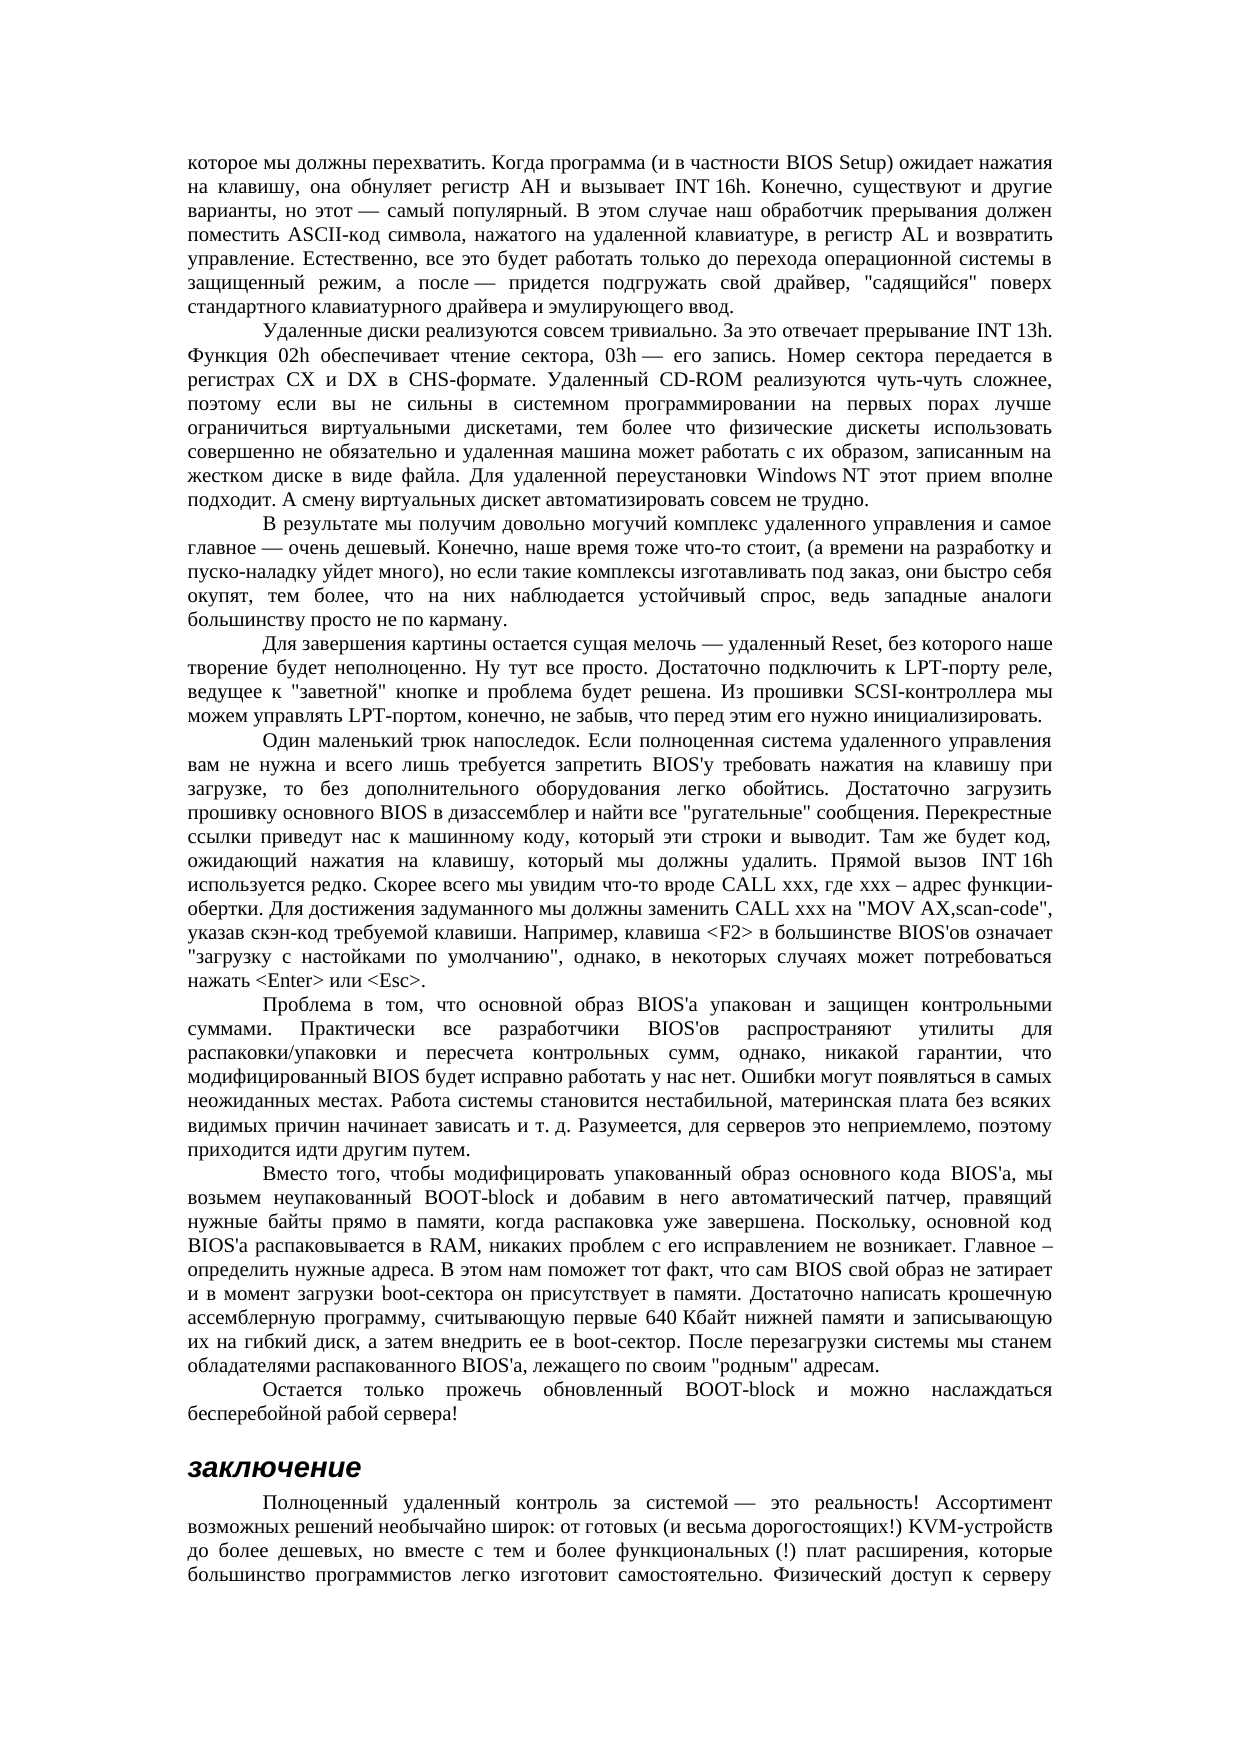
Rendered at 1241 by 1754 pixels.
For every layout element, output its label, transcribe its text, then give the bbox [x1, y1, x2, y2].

subtitle заключение [187, 1450, 1053, 1484]
text которое мы должны перехватить. Когда программа (и в частности BIOS Setup) ожидает нажатия на клавишу, она обнуляет регистр AH и вызывает INT 16h. Конечно, существуют и другие варианты, но этот — самый популярный. В этом случае наш обработчик прерывания должен поместить ASCII-код символа, нажатого на удаленной клавиатуре, в регистр AL и возвратить управление. Естественно, все это будет работать только до перехода операционной системы в защищенный режим, а после — придется подгружать свой драйвер, "садящийся" поверх стандартного клавиатурного драйвера и эмулирующего ввод. [187, 150, 1053, 318]
text Вместо того, чтобы модифицировать упакованный образ основного кода BIOS'а, мы возьмем неупакованный BOOT-block и добавим в него автоматический патчер, правящий нужные байты прямо в памяти, когда распаковка уже завершена. Поскольку, основной код BIOS'а распаковывается в RAM, никаких проблем с его исправлением не возникает. Главное – определить нужные адреса. В этом нам поможет тот факт, что сам BIOS свой образ не затирает и в момент загрузки boot-сектора он присутствует в памяти. Достаточно написать крошечную ассемблерную программу, считывающую первые 640 Кбайт нижней памяти и записывающую их на гибкий диск, а затем внедрить ее в boot-сектор. После перезагрузки системы мы станем обладателями распакованного BIOS'а, лежащего по своим "родным" адресам. [187, 1161, 1053, 1377]
text Один маленький трюк напоследок. Если полноценная система удаленного управления вам не нужна и всего лишь требуется запретить BIOS'у требовать нажатия на клавишу при загрузке, то без дополнительного оборудования легко обойтись. Достаточно загрузить прошивку основного BIOS в дизассемблер и найти все "ругательные" сообщения. Перекрестные ссылки приведут нас к машинному коду, который эти строки и выводит. Там же будет код, ожидающий нажатия на клавишу, который мы должны удалить. Прямой вызов INT 16h используется редко. Скорее всего мы увидим что-то вроде CALL xxx, где xxx – адрес функции-обертки. Для достижения задуманного мы должны заменить CALL xxx на "MOV AX,scan-code", указав скэн-код требуемой клавиши. Например, клавиша <F2> в большинстве BIOS'ов означает "загрузку с настойками по умолчанию", однако, в некоторых случаях может потребоваться нажать <Enter> или <Esc>. [187, 727, 1053, 992]
text Для завершения картины остается сущая мелочь — удаленный Reset, без которого наше творение будет неполноценно. Ну тут все просто. Достаточно подключить к LPT-порту реле, ведущее к "заветной" кнопке и проблема будет решена. Из прошивки SCSI-контроллера мы можем управлять LPT-портом, конечно, не забыв, что перед этим его нужно инициализировать. [187, 631, 1053, 727]
text Удаленные диски реализуются совсем тривиально. За это отвечает прерывание INT 13h. Функция 02h обеспечивает чтение сектора, 03h — его запись. Номер сектора передается в регистрах CX и DX в CHS-формате. Удаленный CD-ROM реализуются чуть-чуть сложнее, поэтому если вы не сильны в системном программировании на первых порах лучше ограничиться виртуальными дискетами, тем более что физические дискеты использовать совершенно не обязательно и удаленная машина может работать с их образом, записанным на жестком диске в виде файла. Для удаленной переустановки Windows NT этот прием вполне подходит. А смену виртуальных дискет автоматизировать совсем не трудно. [187, 318, 1053, 511]
text В результате мы получим довольно могучий комплекс удаленного управления и самое главное — очень дешевый. Конечно, наше время тоже что-то стоит, (а времени на разработку и пуско-наладку уйдет много), но если такие комплексы изготавливать под заказ, они быстро себя окупят, тем более, что на них наблюдается устойчивый спрос, ведь западные аналоги большинству просто не по карману. [187, 511, 1053, 631]
text Остается только прожечь обновленный BOOT-block и можно наслаждаться бесперебойной рабой сервера! [187, 1377, 1053, 1425]
text Проблема в том, что основной образ BIOS'а упакован и защищен контрольными суммами. Практически все разработчики BIOS'ов распространяют утилиты для распаковки/упаковки и пересчета контрольных сумм, однако, никакой гарантии, что модифицированный BIOS будет исправно работать у нас нет. Ошибки могут появляться в самых неожиданных местах. Работа системы становится нестабильной, материнская плата без всяких видимых причин начинает зависать и т. д. Разумеется, для серверов это неприемлемо, поэтому приходится идти другим путем. [187, 992, 1053, 1161]
text Полноценный удаленный контроль за системой — это реальность! Ассортимент возможных решений необычайно широк: от готовых (и весьма дорогостоящих!) KVM-устройств до более дешевых, но вместе с тем и более функциональных (!) плат расширения, которые большинство программистов легко изготовит самостоятельно. Физический доступ к серверу [187, 1490, 1053, 1586]
